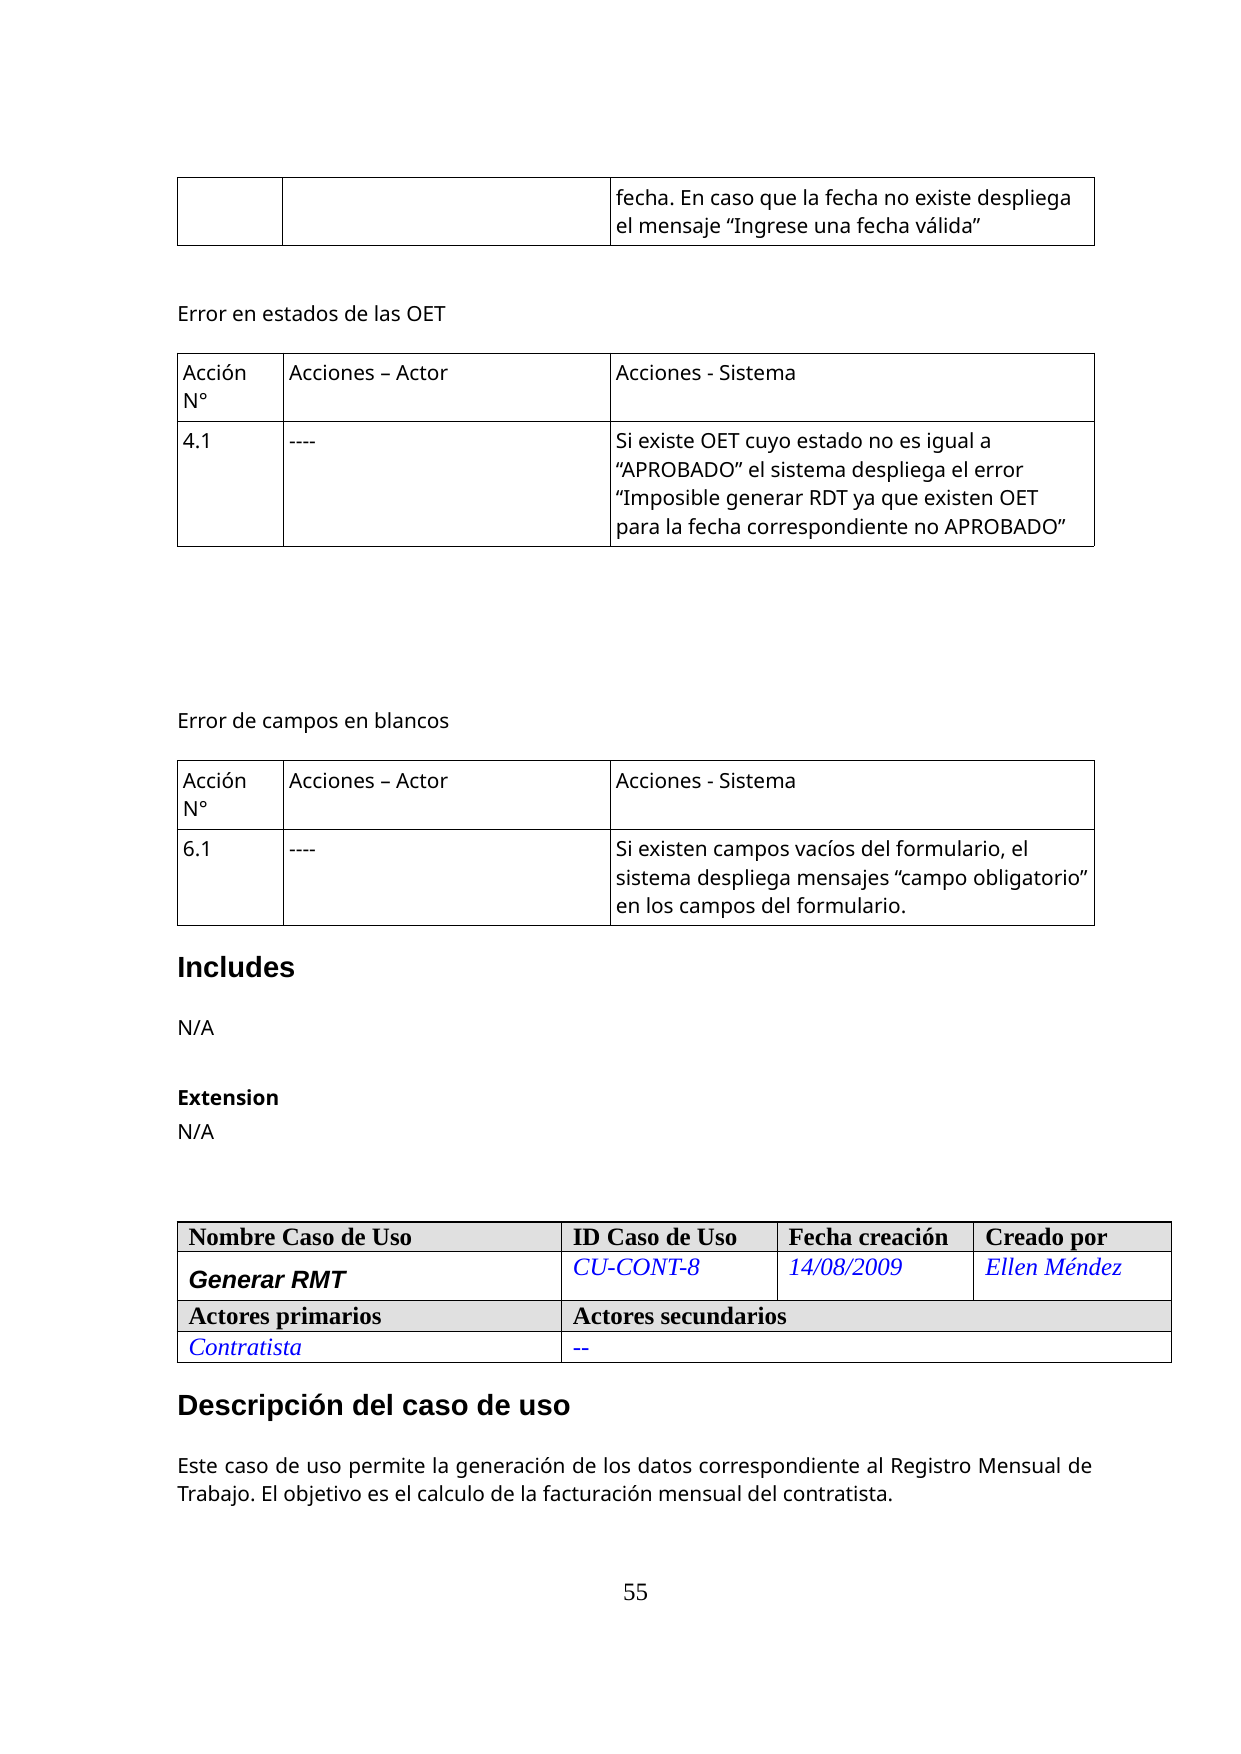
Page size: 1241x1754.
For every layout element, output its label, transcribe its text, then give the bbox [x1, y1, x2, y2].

table_header Acciones - Sistema [611, 354, 1094, 421]
table_cell [178, 178, 282, 245]
table_cell ---- [284, 422, 610, 546]
table_cell 4.1 [178, 422, 283, 546]
subtitle Includes [177, 950, 1093, 984]
table_cell 14/08/2009 [778, 1252, 973, 1300]
table_cell 6.1 [178, 830, 283, 925]
table_header Fecha creación [778, 1223, 973, 1251]
table_cell ---- [284, 830, 610, 925]
table_cell Si existen campos vacíos del formulario, el sistema despliega mensajes “campo obligatorio” en los campos del formulario. [611, 830, 1094, 925]
table_cell Contratista [178, 1332, 561, 1362]
table_cell Generar RMT [178, 1252, 561, 1300]
text Error en estados de las OET [177, 299, 1093, 327]
subtitle Descripción del caso de uso [177, 1388, 1093, 1422]
table_cell Ellen Méndez [974, 1252, 1171, 1300]
table_cell Actores primarios [178, 1301, 561, 1331]
table_header Acción N° [178, 761, 283, 828]
table_header Creado por [974, 1223, 1171, 1251]
table_header Acciones - Sistema [611, 761, 1094, 828]
text N/A [177, 1117, 1093, 1146]
table_cell Si existe OET cuyo estado no es igual a “APROBADO” el sistema despliega el error “Imposible generar RDT ya que existen OET para la fecha correspondiente no APROBADO” [611, 422, 1094, 546]
table_header Acción N° [178, 354, 283, 421]
text Extension [177, 1083, 1093, 1111]
table_header ID Caso de Uso [562, 1223, 777, 1251]
table_header Acciones – Actor [284, 761, 610, 828]
table_header Nombre Caso de Uso [178, 1223, 561, 1251]
table_cell ---- [283, 178, 610, 245]
text N/A [177, 1013, 1093, 1042]
table_cell CU-CONT-8 [562, 1252, 777, 1300]
table_cell -- [562, 1332, 1171, 1362]
table_header Acciones – Actor [284, 354, 610, 421]
text Este caso de uso permite la generación de los datos correspondiente al Registro Mensual de Trabajo. El objetivo es el calculo de la facturación mensual del contratista. [177, 1451, 1093, 1508]
table_cell Actores secundarios [562, 1301, 1171, 1331]
table_cell fecha. En caso que la fecha no existe despliega el mensaje “Ingrese una fecha válida” [611, 178, 1094, 245]
text Error de campos en blancos [177, 707, 1093, 735]
